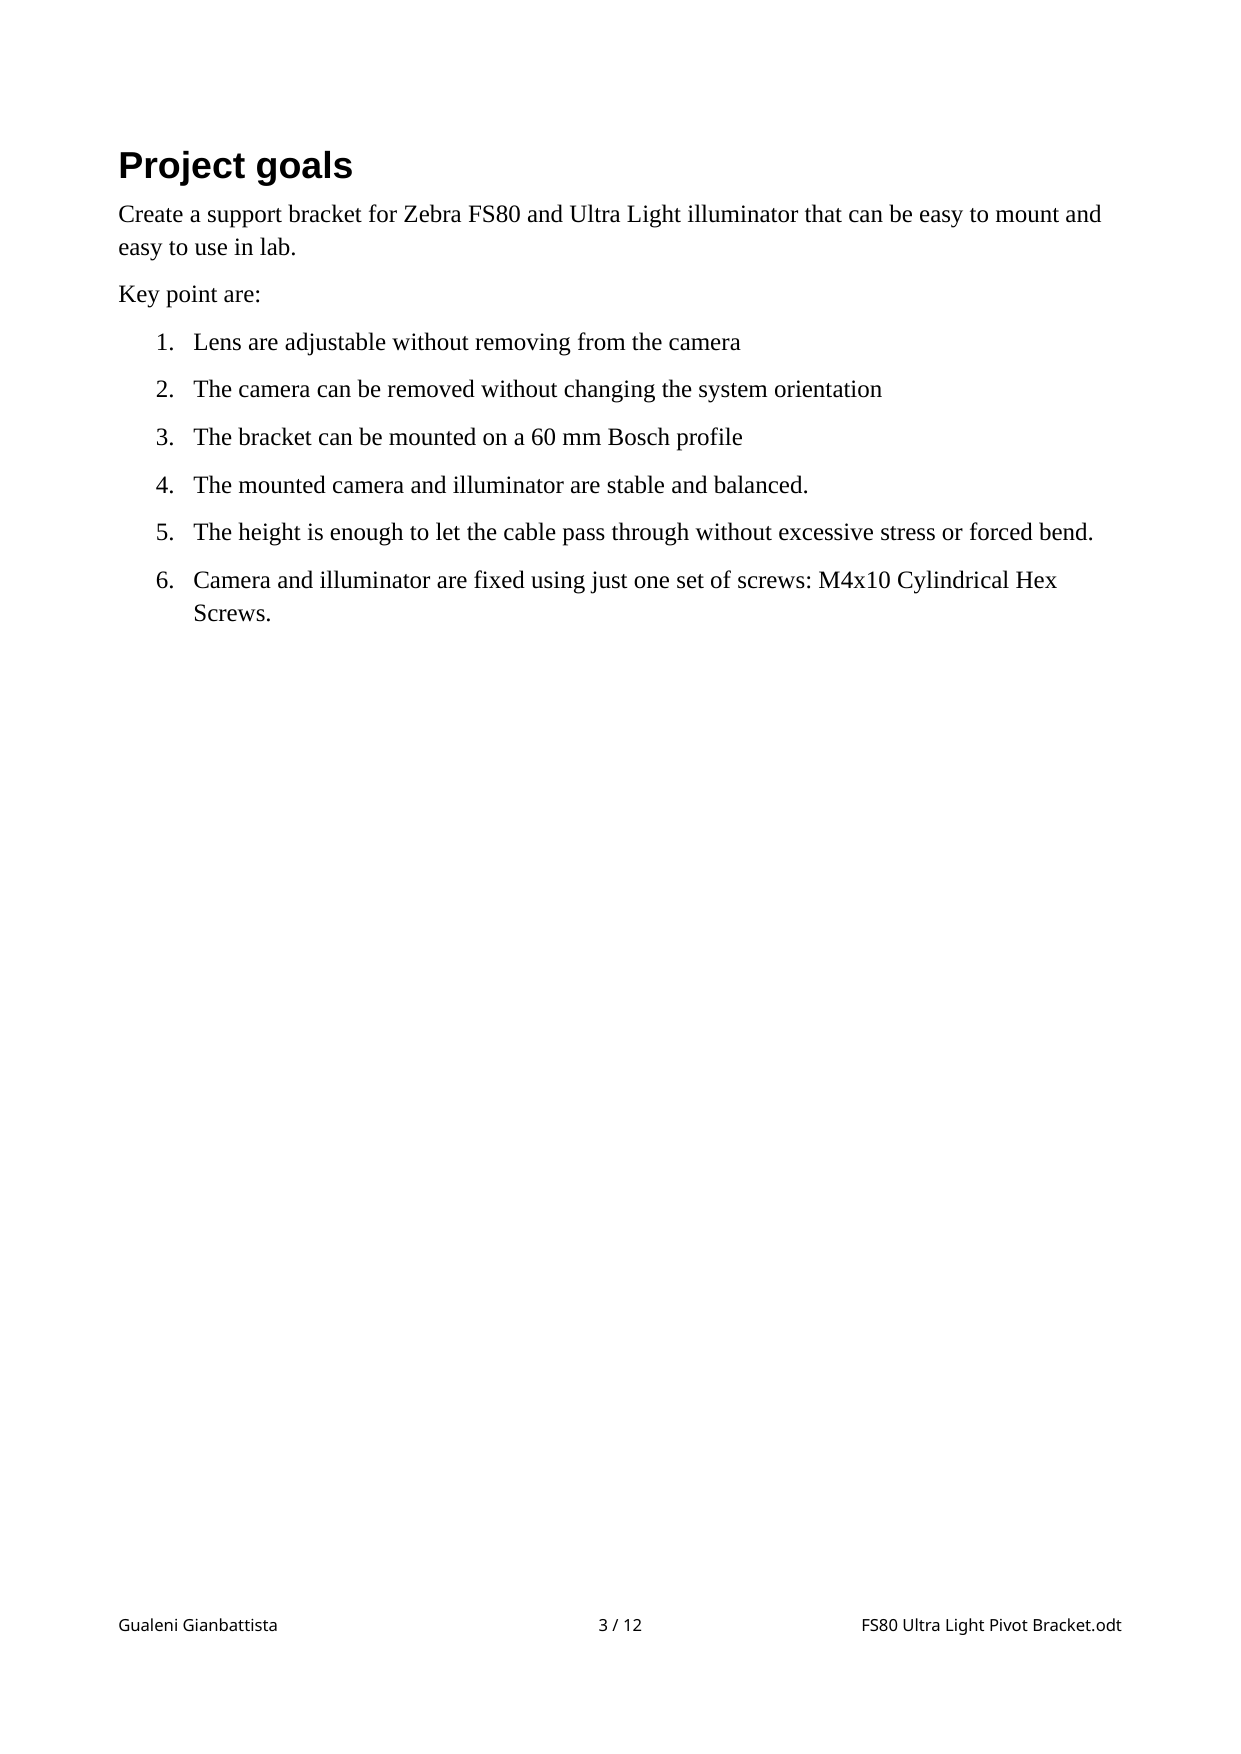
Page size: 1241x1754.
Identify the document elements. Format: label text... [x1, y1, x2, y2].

text Key point are: [118, 279, 1122, 308]
list The mounted camera and illuminator are stable and balanced. [156, 470, 1122, 498]
list The camera can be removed without changing the system orientation [156, 374, 1122, 403]
list The bracket can be mounted on a 60 mm Bosch profile [156, 422, 1122, 451]
list The height is enough to let the cable pass through without excessive stress or forced bend. [156, 517, 1122, 546]
subtitle Project goals [118, 143, 1122, 186]
list Camera and illuminator are fixed using just one set of screws: M4x10 Cylindrical Hex Screws. [156, 565, 1122, 627]
text Create a support bracket for Zebra FS80 and Ultra Light illuminator that can be easy to mount and easy to use in lab. [118, 199, 1122, 261]
list Lens are adjustable without removing from the camera [156, 327, 1122, 356]
